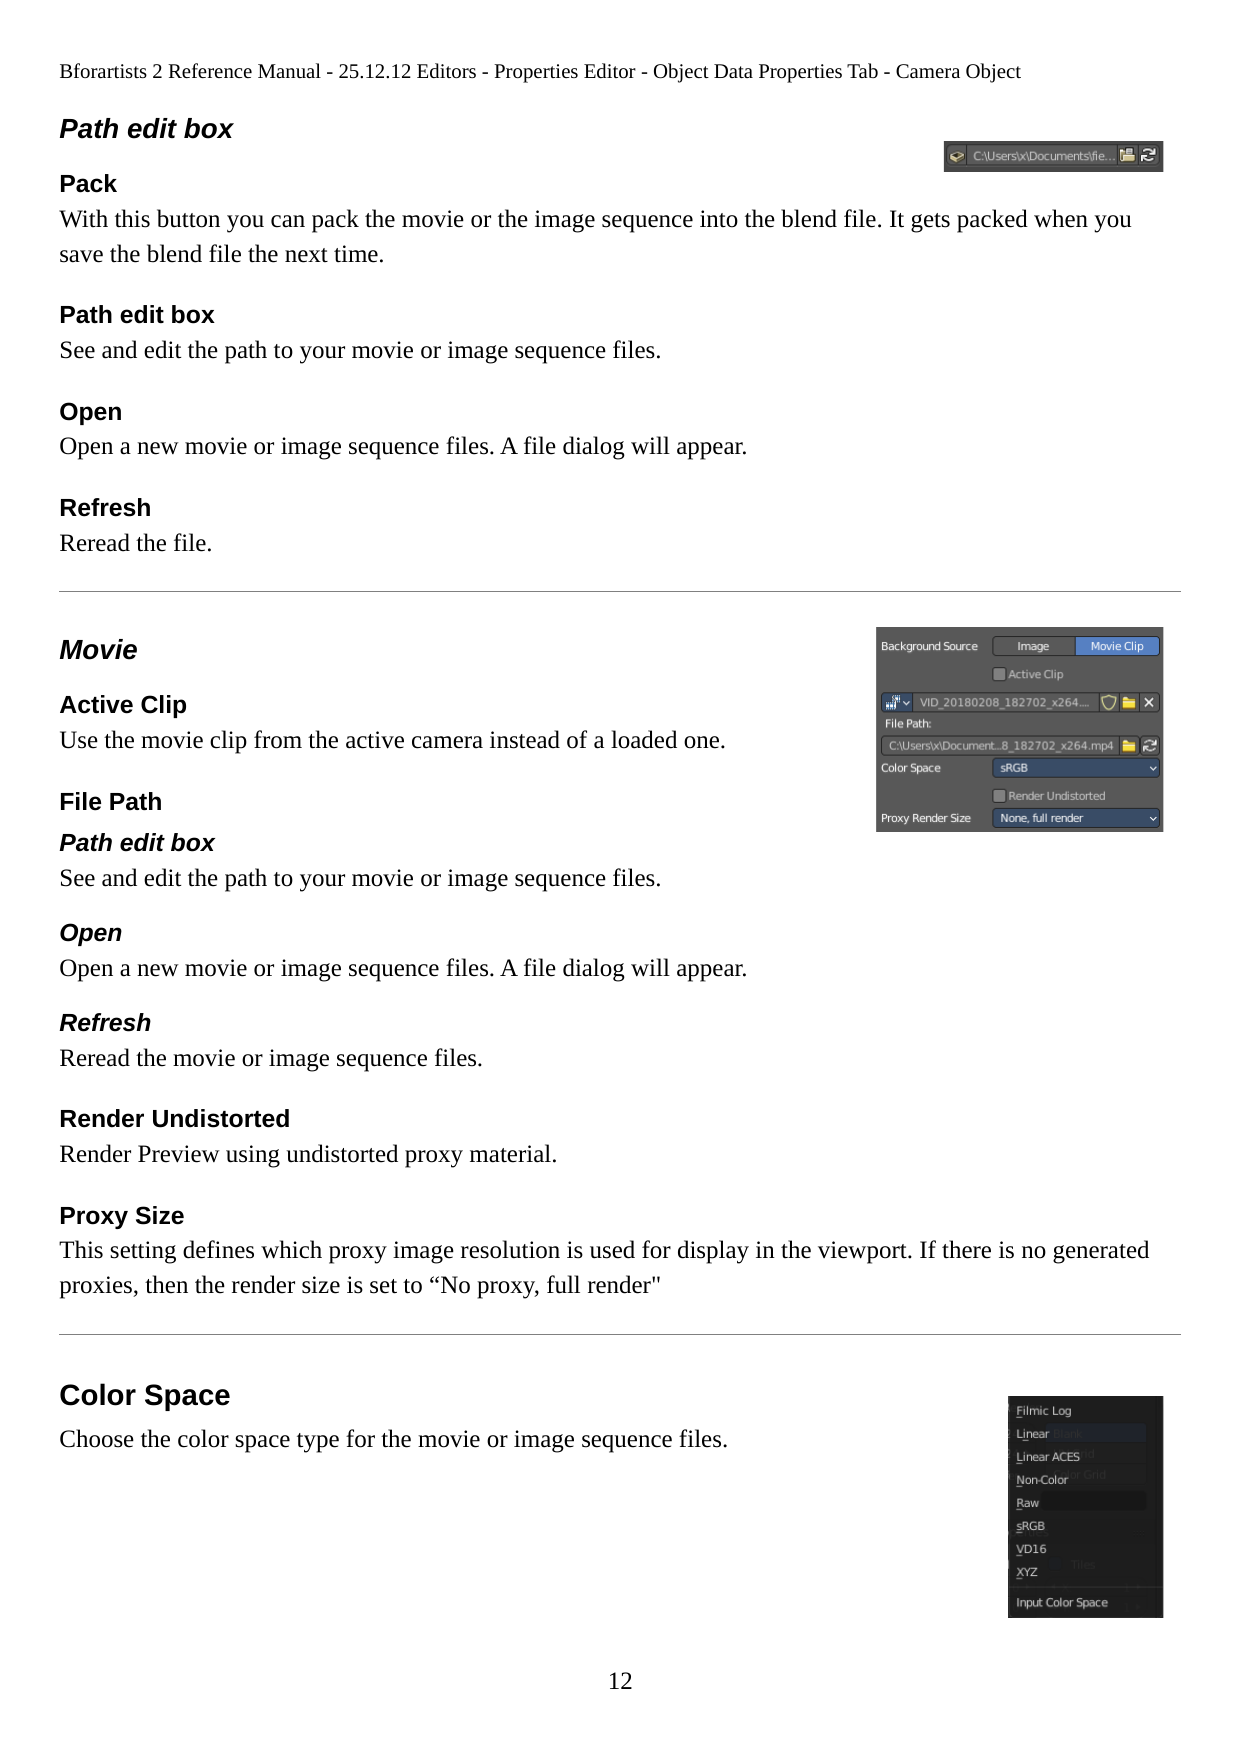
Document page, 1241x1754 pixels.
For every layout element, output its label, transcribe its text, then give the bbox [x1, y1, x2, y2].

subtitle Pack [59, 169, 1181, 198]
subtitle Refresh [59, 1008, 1181, 1037]
subtitle Active Clip [59, 690, 876, 719]
picture [943, 141, 1164, 172]
subtitle Open [59, 397, 1181, 425]
text See and edit the path to your movie or image sequence files. [59, 863, 1181, 891]
subtitle Path edit box [59, 828, 1181, 856]
subtitle Render Undistorted [59, 1104, 1181, 1133]
picture [876, 627, 1164, 832]
picture [1008, 1396, 1164, 1618]
subtitle [1164, 787, 1181, 815]
subtitle Proxy Size [59, 1201, 1181, 1229]
text This setting defines which proxy image resolution is used for display in the viewport. If there is no generated proxies, then the render size is set to “No proxy, full render" [59, 1236, 1181, 1299]
text Use the movie clip from the active camera instead of a loaded one. [59, 725, 876, 754]
text Reread the movie or image sequence files. [59, 1043, 1181, 1072]
subtitle Path edit box [59, 113, 1181, 144]
subtitle Open [59, 918, 1181, 946]
subtitle Path edit box [59, 300, 1181, 329]
text Render Preview using undistorted proxy material. [59, 1139, 1181, 1168]
subtitle Refresh [59, 493, 1181, 522]
subtitle [1164, 633, 1181, 665]
subtitle [1164, 690, 1181, 719]
subtitle Color Space [59, 1378, 1181, 1412]
subtitle Movie [59, 633, 876, 665]
text Open a new movie or image sequence files. A file dialog will appear. [59, 953, 1181, 981]
text See and edit the path to your movie or image sequence files. [59, 335, 1181, 364]
text With this button you can pack the movie or the image sequence into the blend file. It gets packed when you save the blend file the next time. [59, 204, 1181, 267]
text Open a new movie or image sequence files. A file dialog will appear. [59, 431, 1181, 460]
subtitle File Path [59, 787, 876, 815]
text Choose the color space type for the movie or image sequence files. [59, 1424, 1008, 1453]
text Reread the file. [59, 528, 1181, 557]
